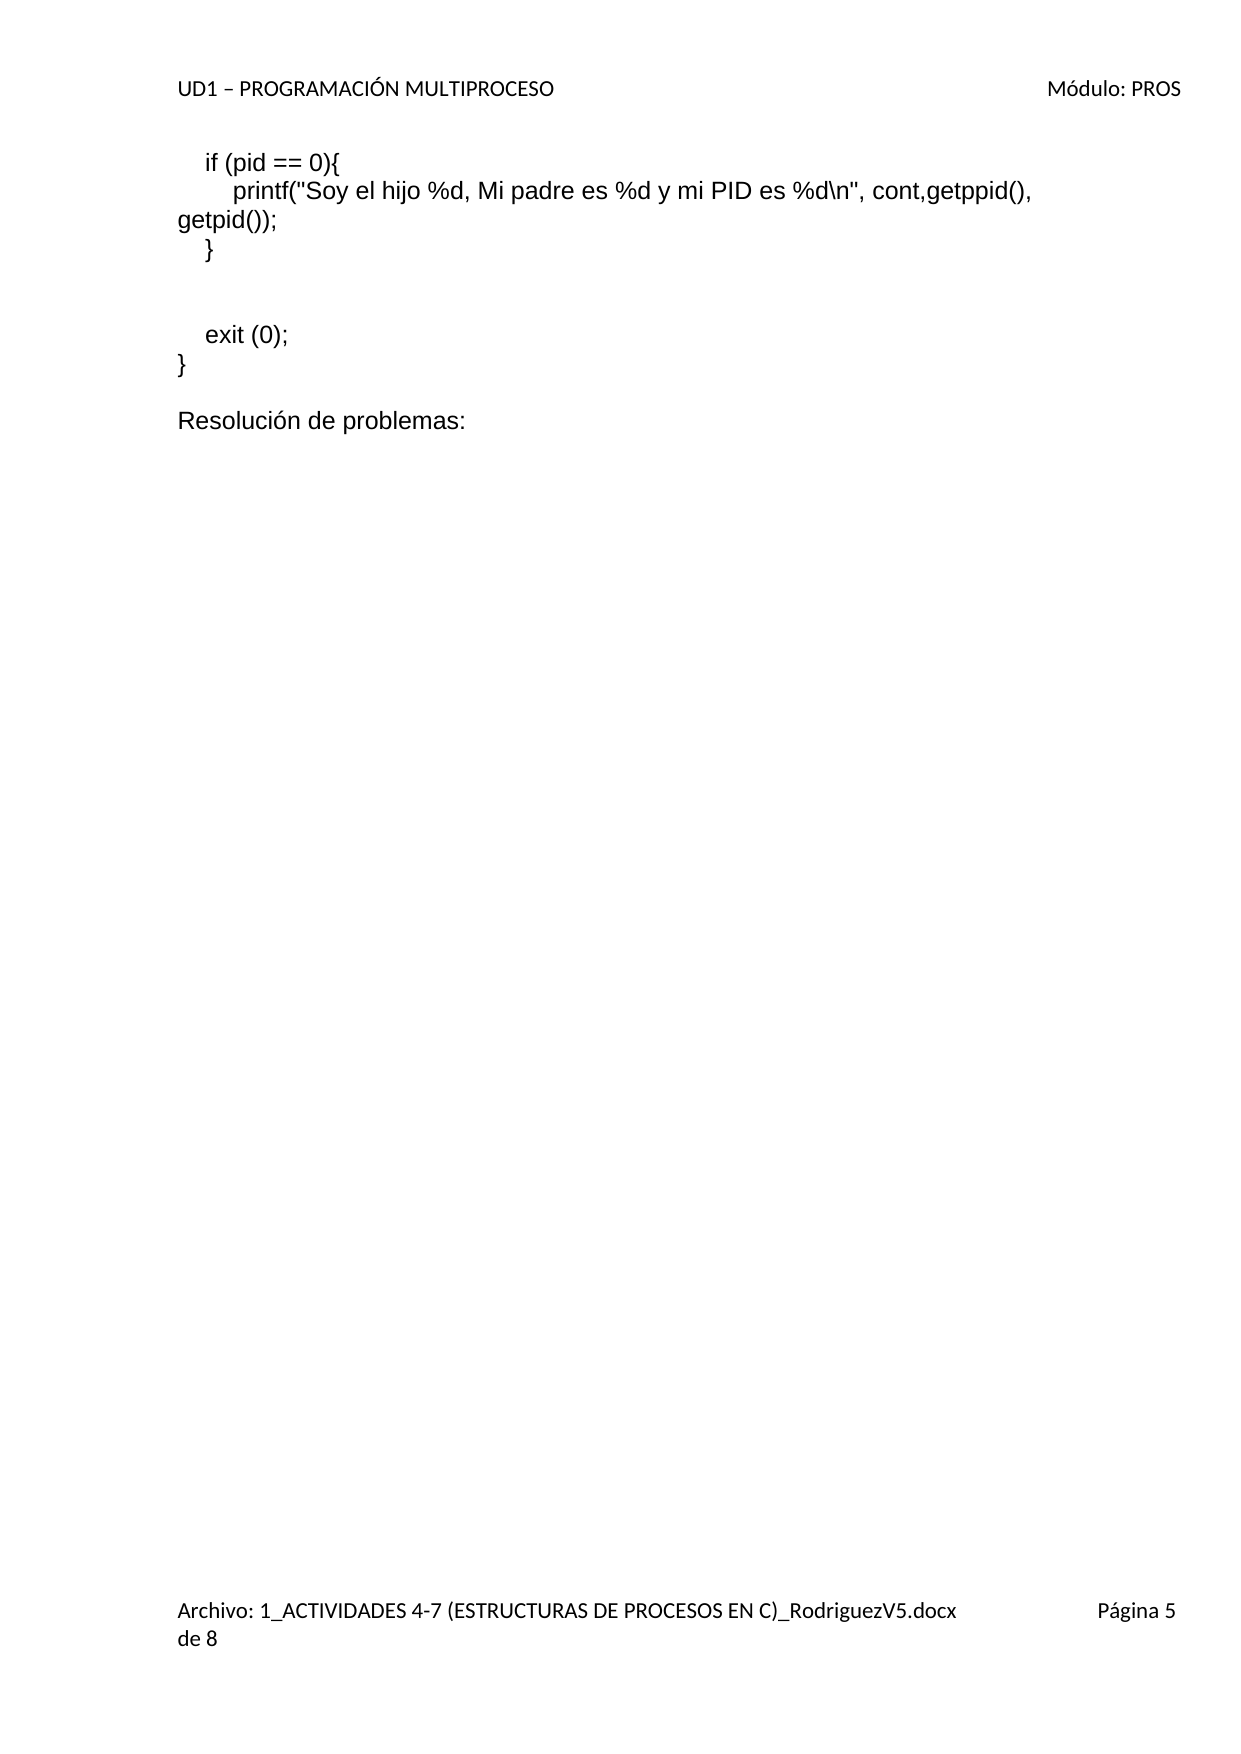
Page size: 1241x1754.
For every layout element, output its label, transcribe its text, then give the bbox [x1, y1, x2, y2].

text if (pid == 0){ [177, 148, 1063, 176]
text } [177, 349, 1063, 378]
text } [177, 234, 1063, 263]
text exit (0); [177, 320, 1063, 349]
text printf("Soy el hijo %d, Mi padre es %d y mi PID es %d\n", cont,getppid(), getpid()); [177, 176, 1063, 234]
text Resolución de problemas: [177, 406, 1063, 435]
